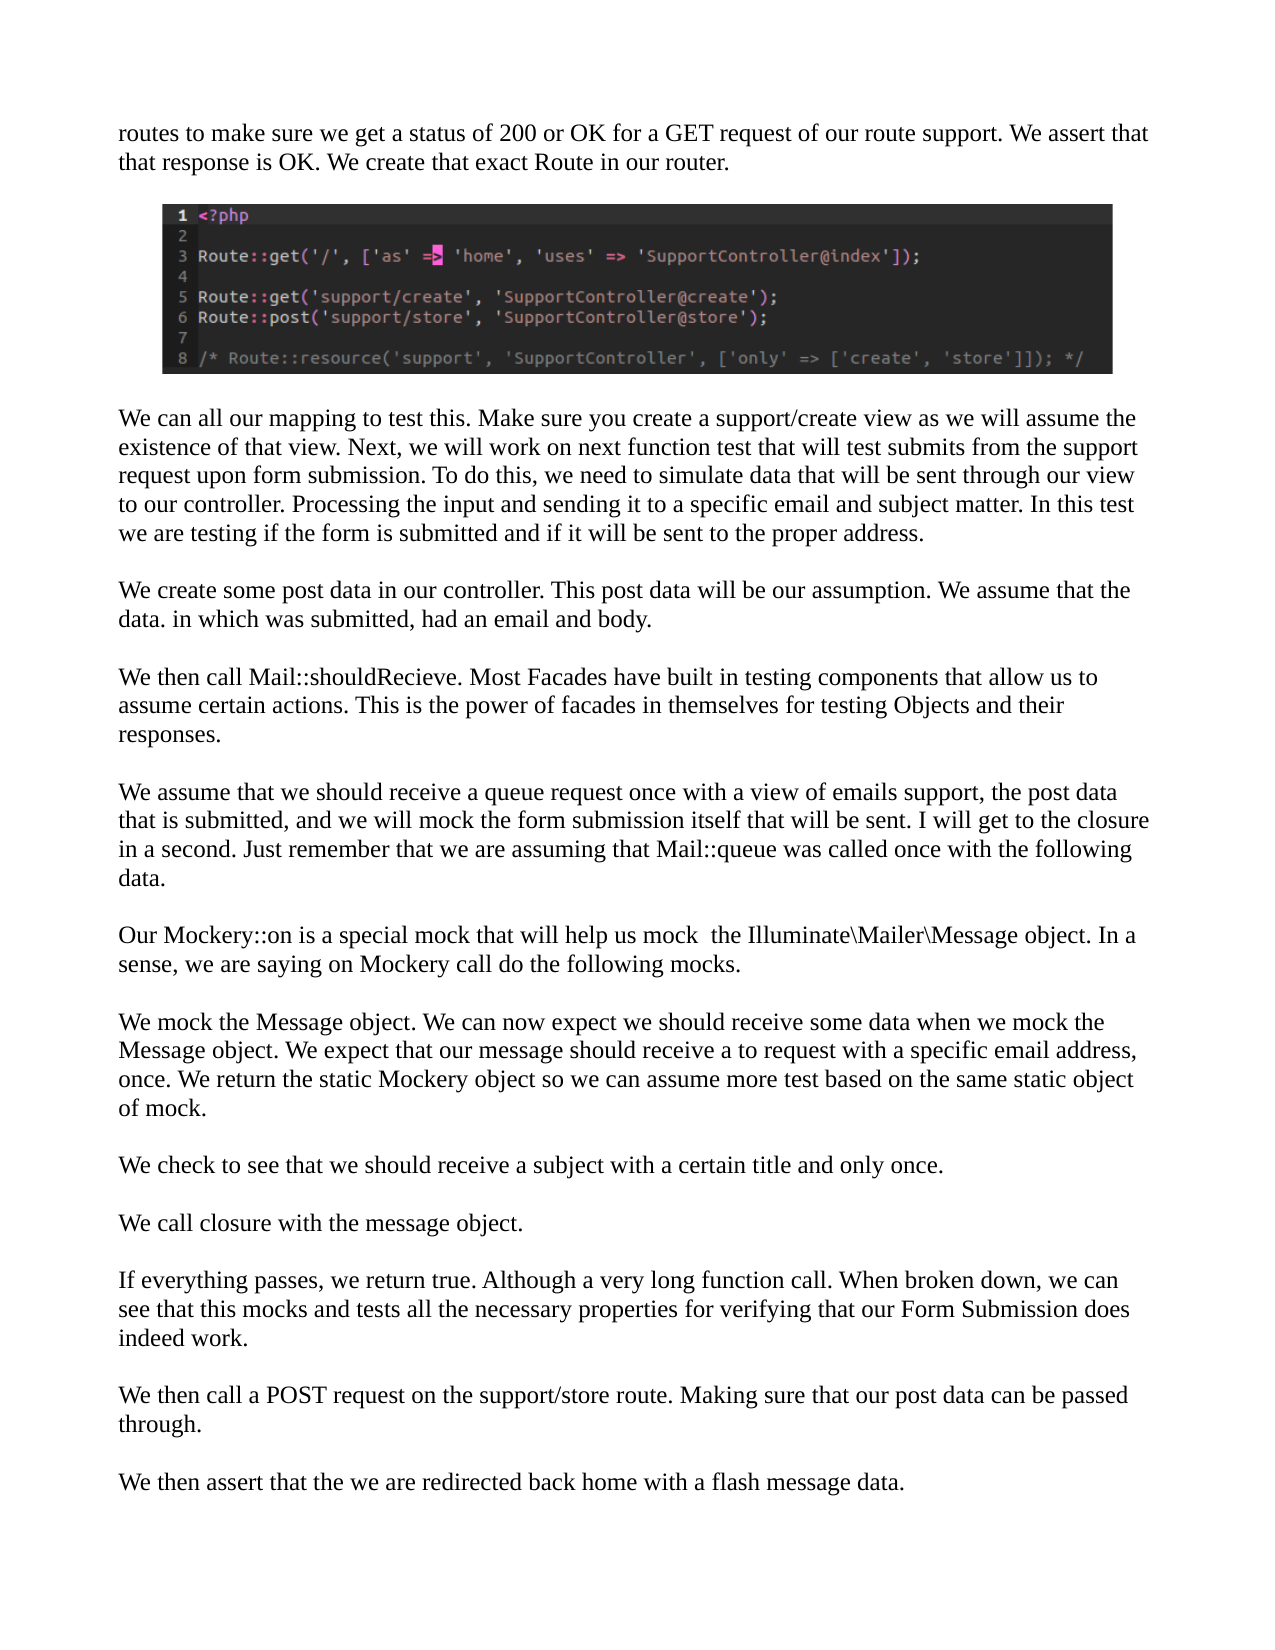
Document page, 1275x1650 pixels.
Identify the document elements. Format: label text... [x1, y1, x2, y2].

text We assume that we should receive a queue request once with a view of emails support, the post data that is submitted, and we will mock the form submission itself that will be sent. I will get to the closure in a second. Just remember that we are assuming that Mail::queue was called once with the following data. [118, 777, 1157, 892]
text We check to see that we should receive a subject with a certain title and only once. [118, 1150, 1157, 1179]
text We call closure with the message object. [118, 1208, 1157, 1237]
text We then call Mail::shouldRecieve. Most Facades have built in testing components that allow us to assume certain actions. This is the power of facades in themselves for testing Objects and their responses. [118, 662, 1157, 748]
text We then call a POST request on the support/store route. Making sure that our post data can be passed through. [118, 1380, 1157, 1438]
text routes to make sure we get a status of 200 or OK for a GET request of our route support. We assert that that response is OK. We create that exact Route in our router. [118, 118, 1157, 176]
picture [162, 204, 1113, 374]
text We then assert that the we are redirected back home with a flash message data. [118, 1467, 1157, 1495]
text If everything passes, we return true. Although a very long function call. When broken down, we can see that this mocks and tests all the necessary properties for verifying that our Form Submission does indeed work. [118, 1265, 1157, 1352]
text We can all our mapping to test this. Make sure you create a support/create view as we will assume the existence of that view. Next, we will work on next function test that will test submits from the support request upon form submission. To do this, we need to simulate data that will be sent through our view to our controller. Processing the input and sending it to a specific email and subject matter. In this test we are testing if the form is submitted and if it will be sent to the proper address. [118, 403, 1157, 547]
text Our Mockery::on is a special mock that will help us mock the Illuminate\Mailer\Message object. In a sense, we are saying on Mockery call do the following mocks. [118, 920, 1157, 978]
text We mock the Message object. We can now expect we should receive some data when we mock the Message object. We expect that our message should receive a to request with a specific email address, once. We return the static Mockery object so we can assume more test based on the same static object of mock. [118, 1007, 1157, 1122]
text We create some post data in our controller. This post data will be our assumption. We assume that the data. in which was submitted, had an email and body. [118, 575, 1157, 633]
